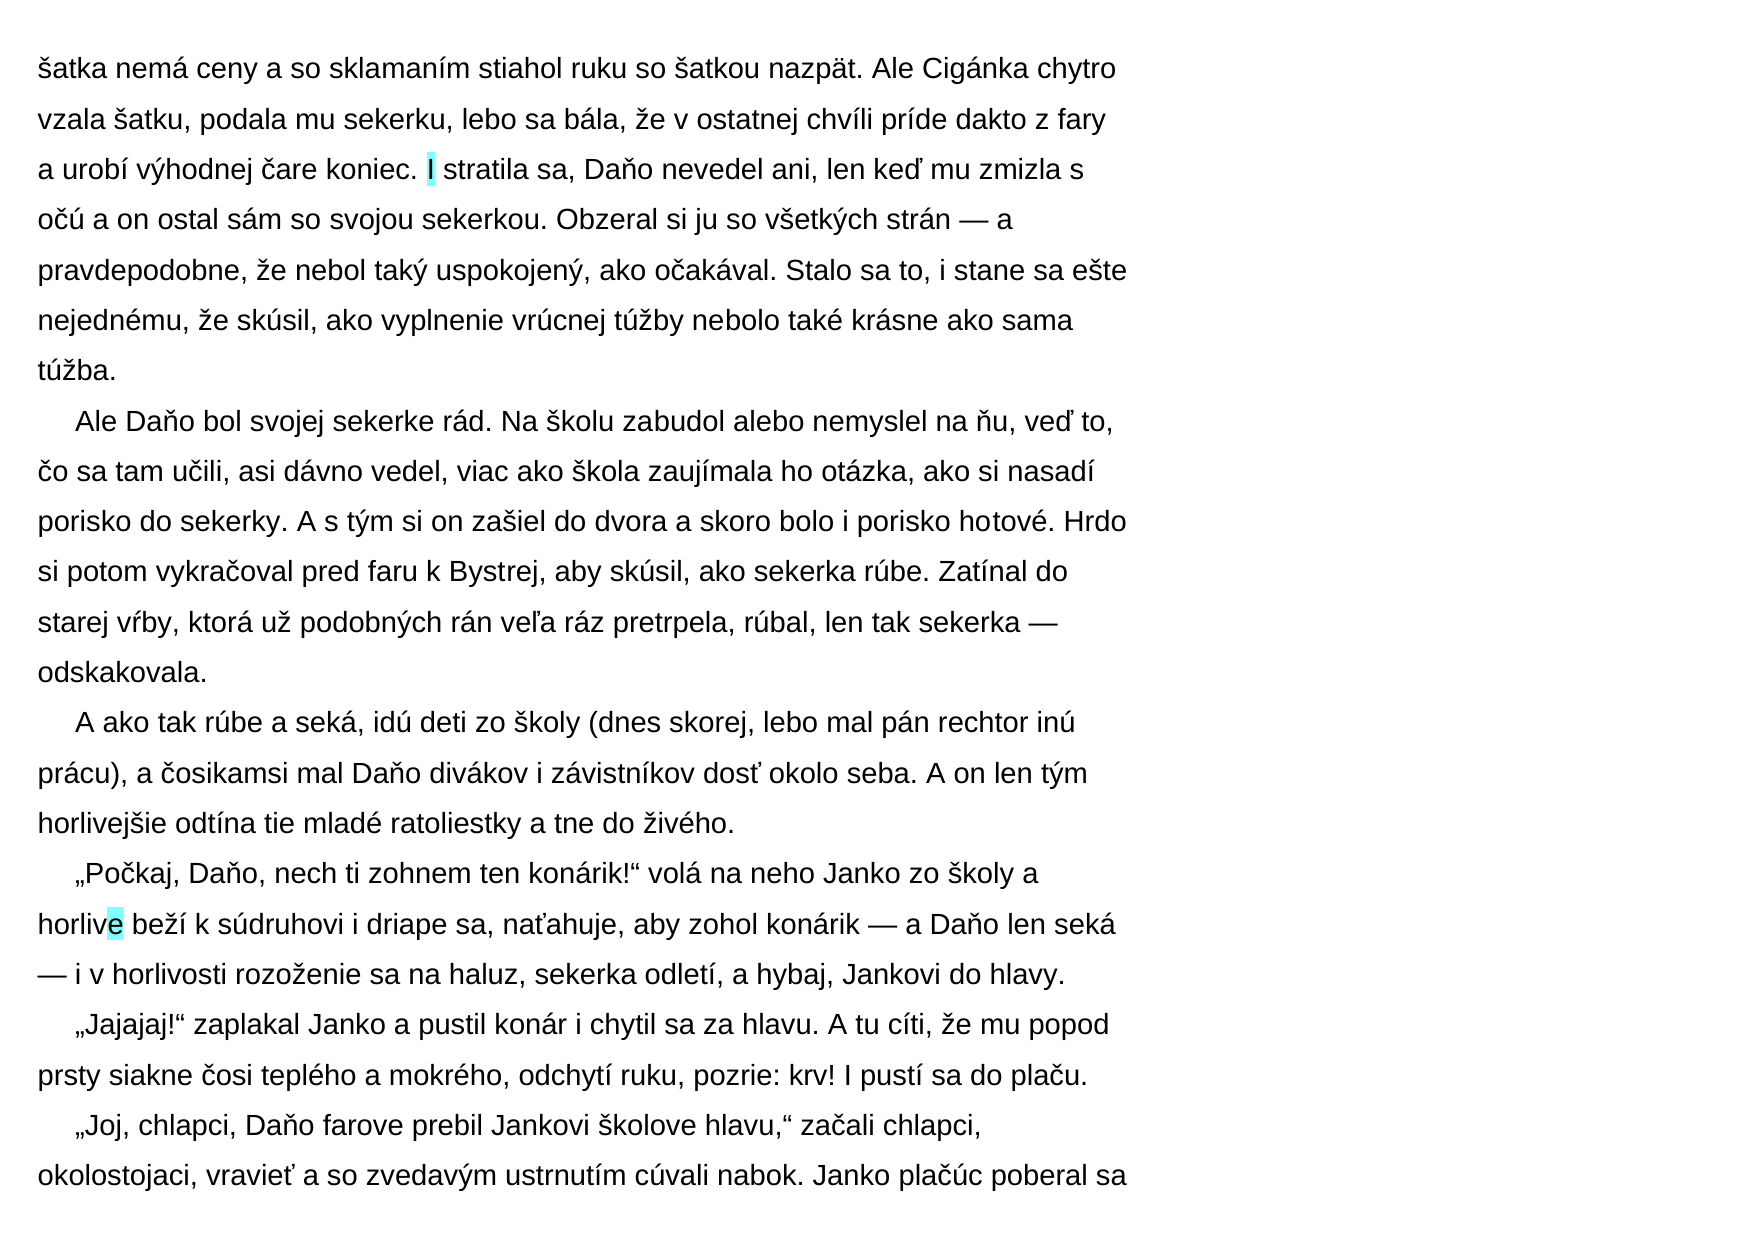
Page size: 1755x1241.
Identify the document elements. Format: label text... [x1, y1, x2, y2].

text A ako tak rúbe a seká, idú deti zo školy (dnes skorej, lebo mal pán rechtor inú prácu), a čosikamsi mal Daňo divákov i závistníkov dosť okolo seba. A on len tým horlivejšie odtína tie mladé ratoliestky a tne do živého. [37, 705, 1130, 839]
text „Počkaj, Daňo, nech ti zohnem ten konárik!“ volá na neho Janko zo školy a horlive beží k sú­druhovi i driape sa, naťahuje, aby zohol konárik — a Daňo len seká — i v horlivosti rozoženie sa na haluz, sekerka odletí, a hybaj, Jankovi do hlavy. [37, 856, 1130, 991]
text šatka nemá ceny a so skla­maním stiahol ruku so šatkou nazpät. Ale Cigánka chytro vzala šatku, podala mu sekerku, lebo sa bála, že v ostatnej chvíli príde dakto z fary a urobí výhodnej čare koniec. I stratila sa, Daňo nevedel ani, len keď mu zmizla s očú a on ostal sám so svojou sekerkou. Obzeral si ju so všetkých strán — a pravdepodobne, že nebol taký uspokojený, ako očakával. Stalo sa to, i stane sa ešte nejed­nému, že skúsil, ako vyplnenie vrúcnej túžby ne­bolo také krásne ako sama túžba. [37, 51, 1130, 387]
text „Jajajaj!“ zaplakal Janko a pustil konár i chytil sa za hlavu. A tu cíti, že mu popod prsty siakne čosi teplého a mokrého, odchytí ruku, pozrie: krv! I pustí sa do plaču. [37, 1007, 1130, 1091]
text Ale Daňo bol svojej sekerke rád. Na školu za­budol alebo nemyslel na ňu, veď to, čo sa tam učili, asi dávno vedel, viac ako škola zaujímala ho otázka, ako si nasadí porisko do sekerky. A s tým si on zašiel do dvora a skoro bolo i porisko ho­tové. Hrdo si potom vykračoval pred faru k Byst­rej, aby skúsil, ako sekerka rúbe. Zatínal do starej vŕby, ktorá už podobných rán veľa ráz pretrpela, rúbal, len tak sekerka — odskakovala. [37, 403, 1130, 689]
text „Joj, chlapci, Daňo farove prebil Jankovi školove hlavu,“ začali chlapci, okolostojaci, vravieť a so zvedavým ustrnutím cúvali nabok. Janko plačúc poberal sa [37, 1108, 1130, 1192]
